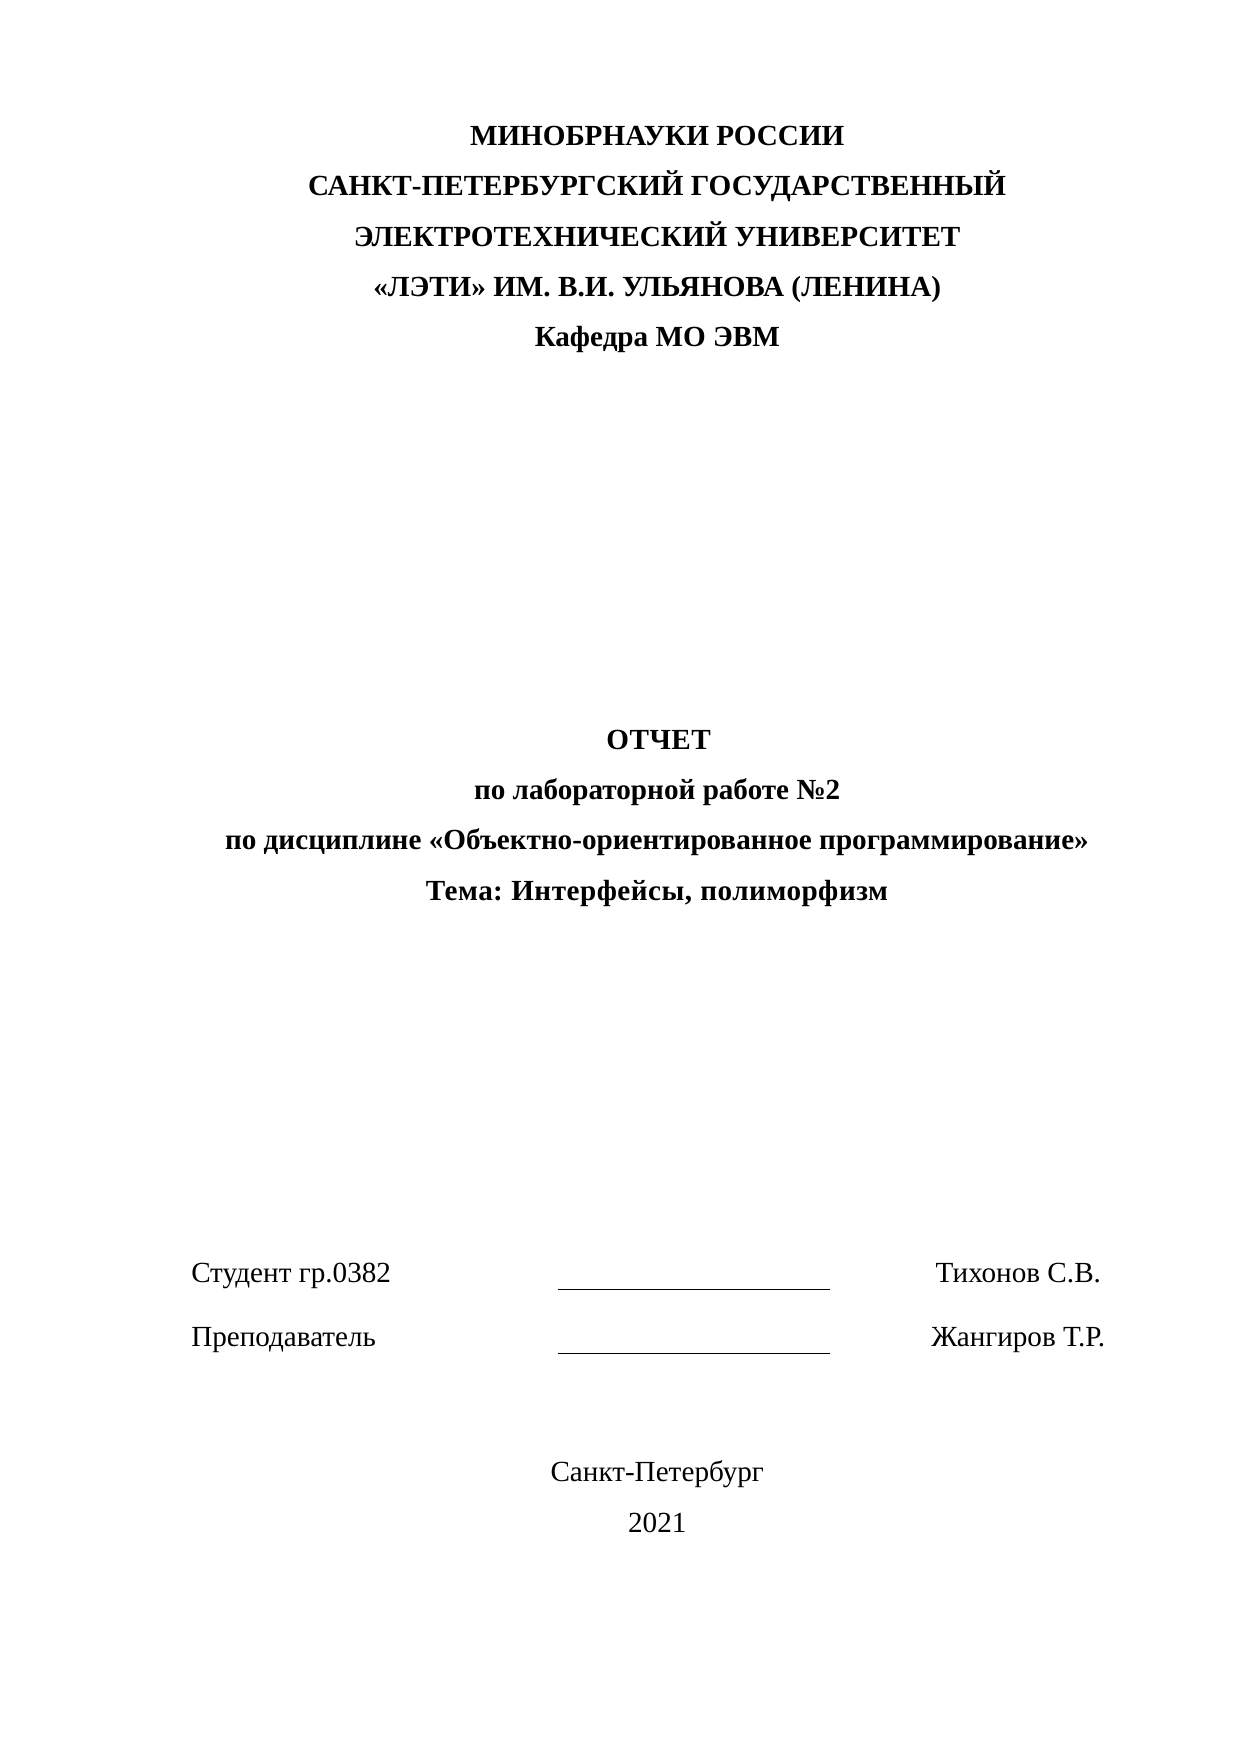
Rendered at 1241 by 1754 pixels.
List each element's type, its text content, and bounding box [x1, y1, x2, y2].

table_cell [558, 1290, 830, 1353]
text Санкт-Петербург [118, 1454, 1122, 1488]
table_cell Преподаватель [106, 1289, 558, 1353]
table_header [558, 1225, 830, 1289]
table_cell Жангиров Т.Р. [830, 1289, 1132, 1353]
text электротехнический университет [118, 219, 1122, 252]
text Кафедра МО ЭВМ [118, 319, 1122, 353]
text по дисциплине «Объектно-ориентированное программирование» [118, 822, 1122, 856]
text Тема: Интерфейсы, полиморфизм [118, 873, 1122, 906]
text МИНОБРНАУКИ РОССИИ [118, 118, 1122, 152]
text «ЛЭТИ» им. В.И. Ульянова (Ленина) [118, 269, 1122, 303]
text по лабораторной работе №2 [118, 772, 1122, 806]
table_header Тихонов С.В. [830, 1225, 1132, 1289]
text 2021 [118, 1505, 1122, 1538]
text отчет [118, 722, 1122, 755]
table_header Студент гр.0382 [106, 1225, 558, 1289]
text Санкт-Петербургский государственный [118, 168, 1122, 202]
